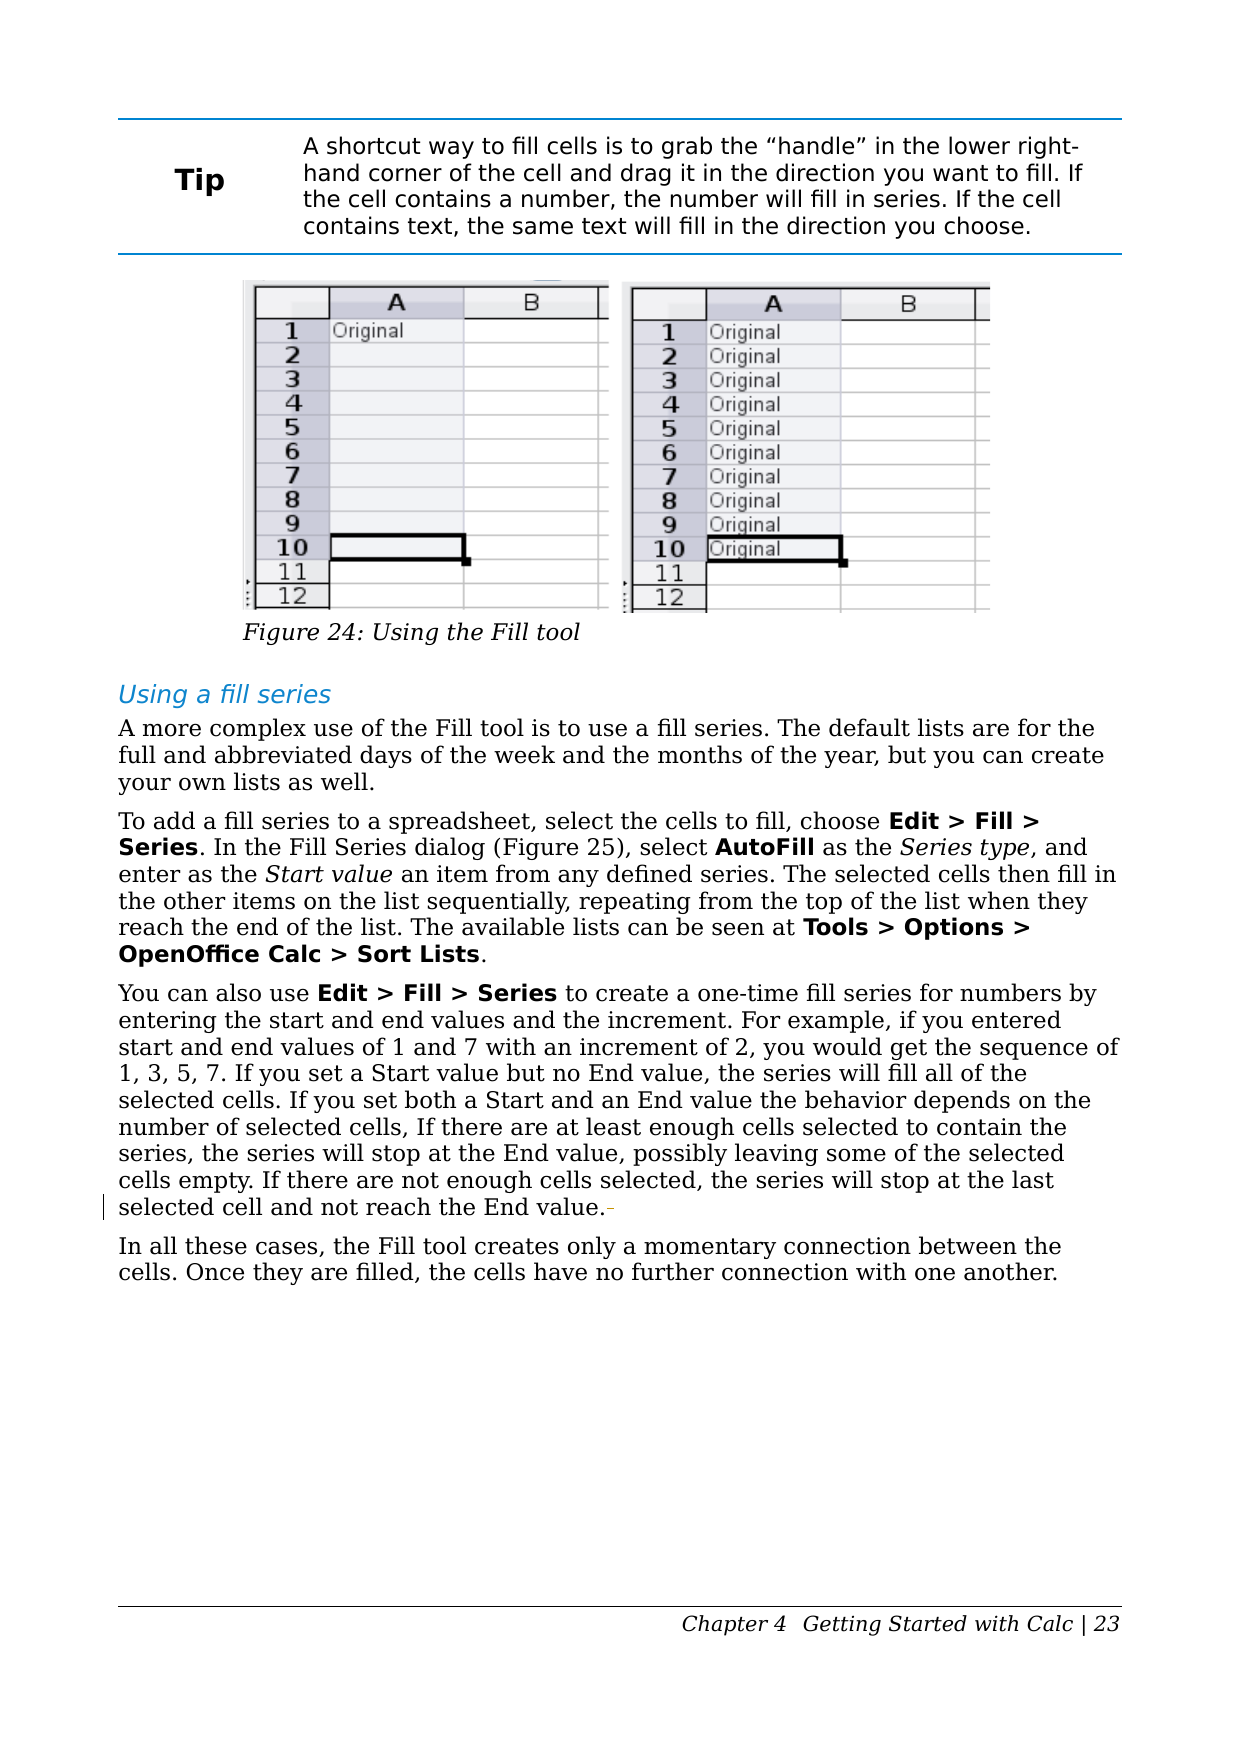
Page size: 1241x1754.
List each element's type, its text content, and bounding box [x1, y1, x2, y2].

text To add a fill series to a spreadsheet, select the cells to fill, choose Edit > Fill > Series. In the Fill Series dialog (Figure 25), select AutoFill as the Series type, and enter as the Start value an item from any defined series. The selected cells then fill in the other items on the list sequentially, repeating from the top of the list when they reach the end of the list. The available lists can be seen at Tools > Options > OpenOffice Calc > Sort Lists. [118, 808, 1122, 968]
text In all these cases, the Fill tool creates only a momentary connection between the cells. Once they are filled, the cells have no further connection with one another. [118, 1233, 1122, 1286]
text A more complex use of the Fill tool is to use a fill series. The default lists are for the full and abbreviated days of the week and the months of the year, but you can create your own lists as well. [118, 715, 1122, 795]
text Figure 24: Using the Fill tool [243, 619, 990, 646]
text You can also use Edit > Fill > Series to create a one-time fill series for numbers by entering the start and end values and the increment. For example, if you entered start and end values of 1 and 7 with an increment of 2, you would get the sequence of 1, 3, 5, 7. If you set a Start value but no End value, the series will fill all of the selected cells. If you set both a Start and an End value the behavior depends on the number of selected cells, If there are at least enough cells selected to contain the series, the series will stop at the End value, possibly leaving some of the selected cells empty. If there are not enough cells selected, the series will stop at the last selected cell and not reach the End value. [118, 980, 1122, 1220]
table_header A shortcut way to fill cells is to grab the “handle” in the lower right-hand corner of the cell and drag it in the direction you want to fill. If the cell contains a number, the number will fill in series. If the cell contains text, the same text will fill in the direction you choose. [281, 120, 1122, 253]
table_header Tip [118, 120, 281, 253]
picture [242, 280, 991, 613]
subtitle Using a fill series [118, 680, 1122, 709]
